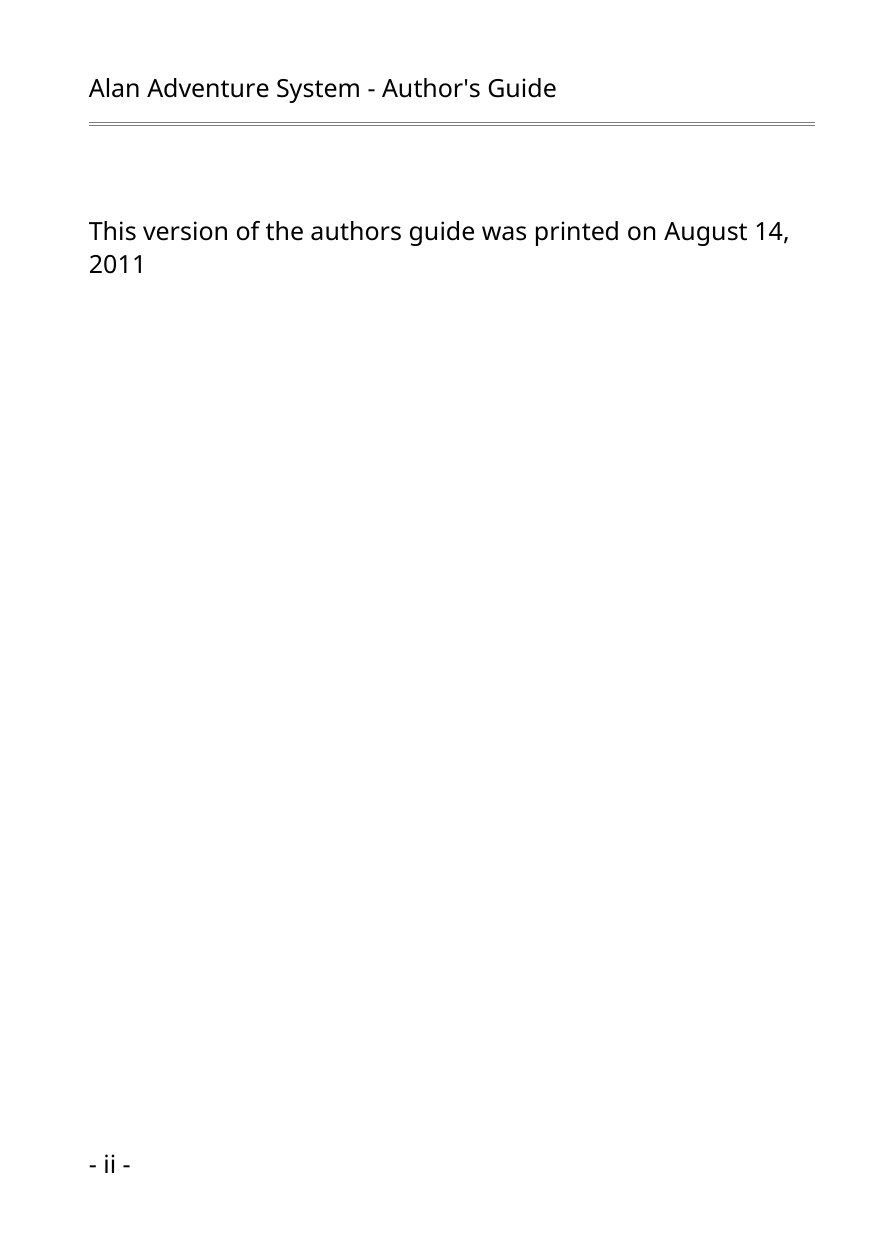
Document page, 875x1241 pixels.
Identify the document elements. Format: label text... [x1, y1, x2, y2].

text This version of the authors guide was printed on August 14, 2011 [88, 213, 815, 281]
